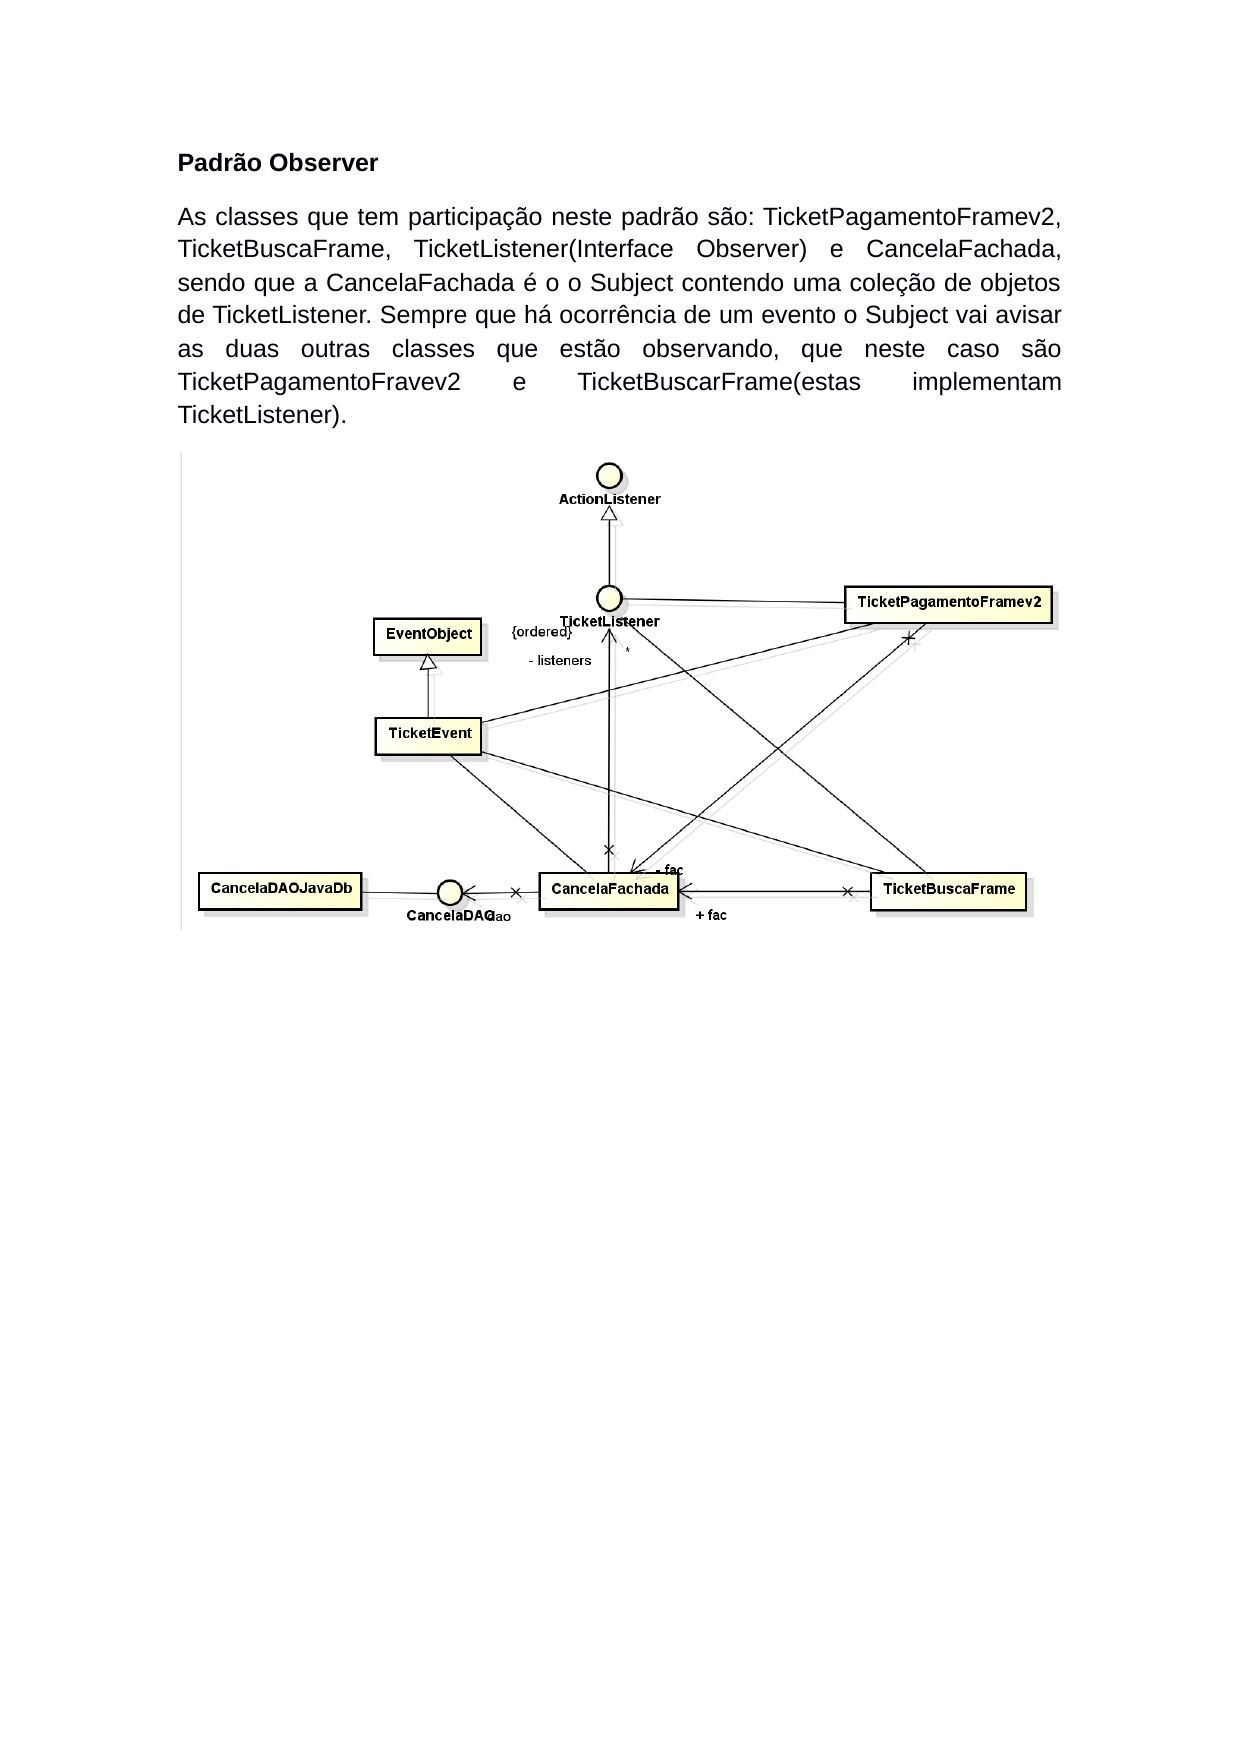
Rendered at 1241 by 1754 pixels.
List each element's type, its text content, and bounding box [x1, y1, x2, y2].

text As classes que tem participação neste padrão são: TicketPagamentoFramev2, TicketBuscaFrame, TicketListener(Interface Observer) e CancelaFachada, sendo que a CancelaFachada é o o Subject contendo uma coleção de objetos de TicketListener. Sempre que há ocorrência de um evento o Subject vai avisar as duas outras classes que estão observando, que neste caso são TicketPagamentoFravev2 e TicketBuscarFrame(estas implementam TicketListener). [177, 201, 1063, 428]
picture [177, 453, 1063, 930]
text Padrão Observer [177, 148, 1063, 176]
